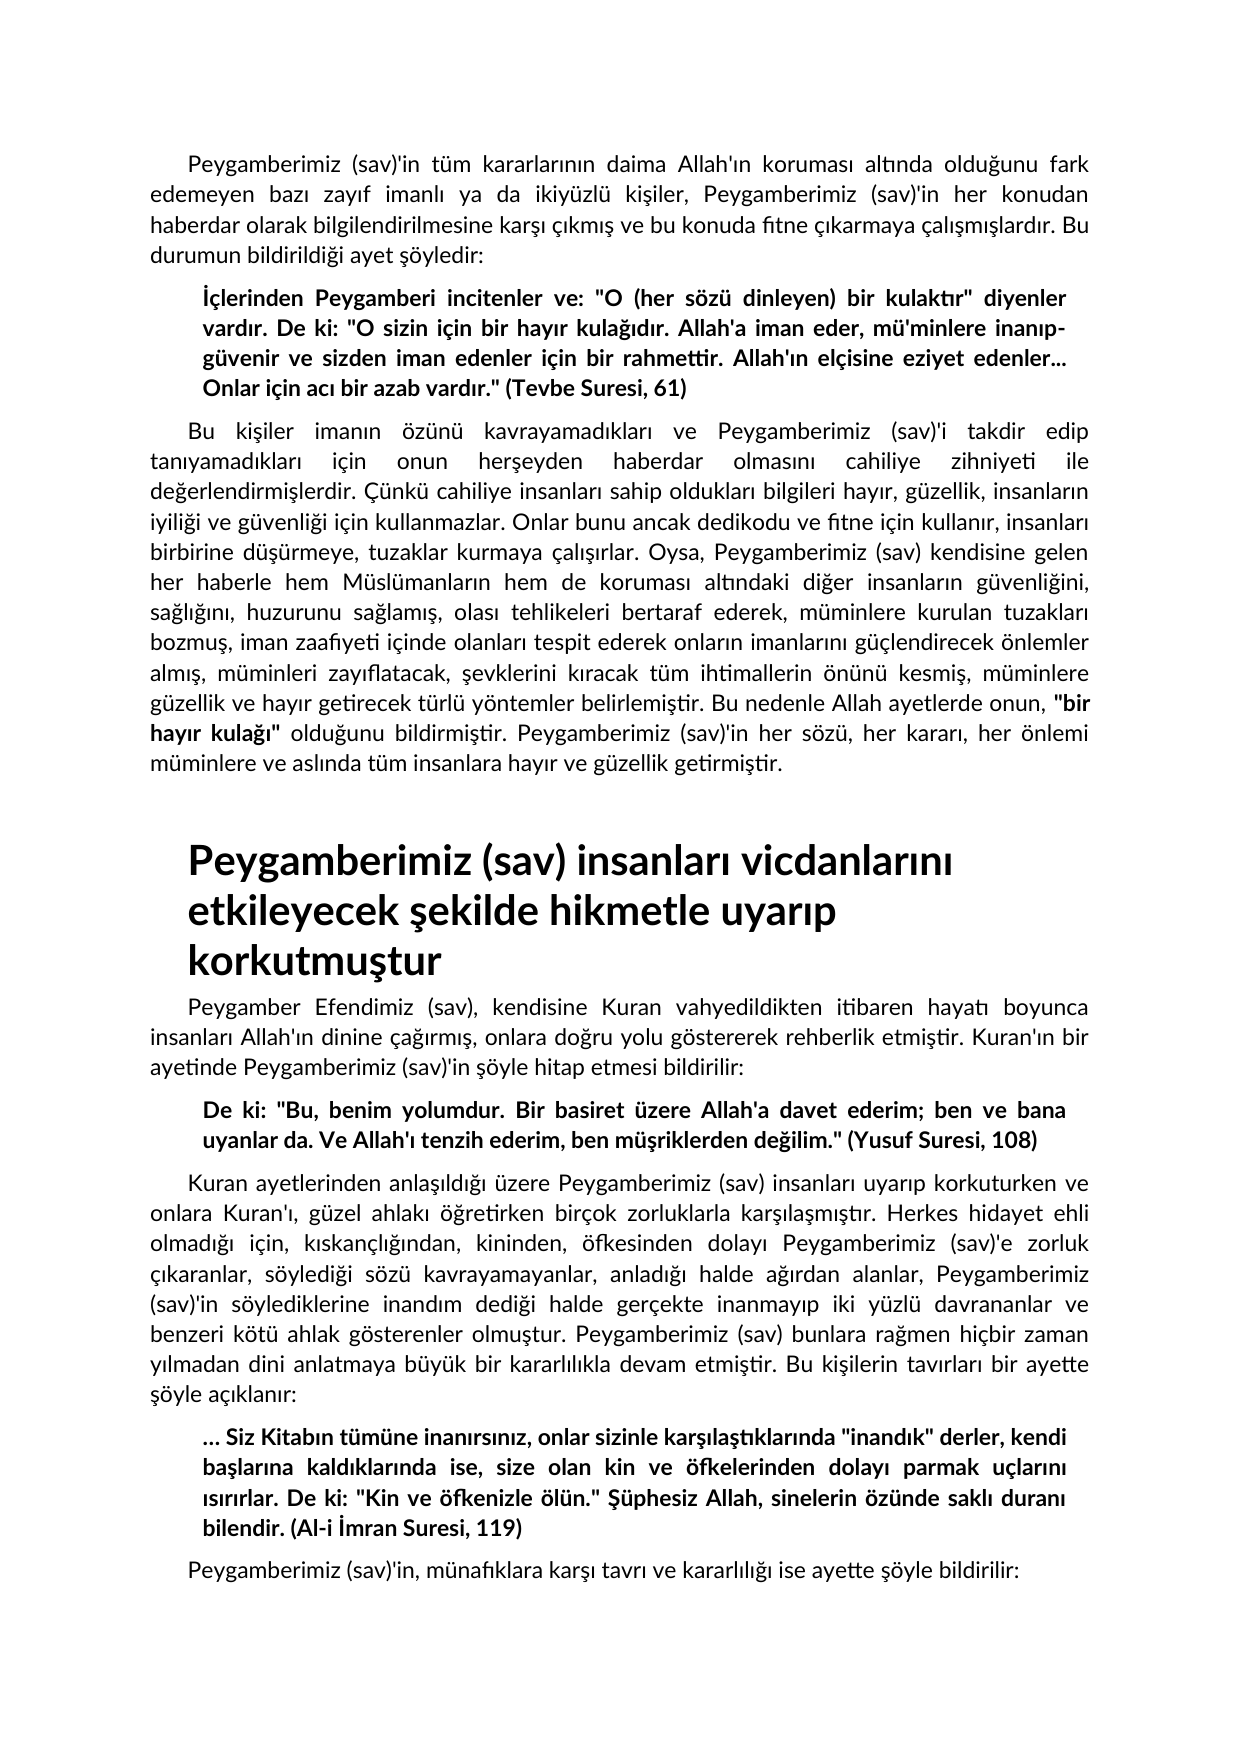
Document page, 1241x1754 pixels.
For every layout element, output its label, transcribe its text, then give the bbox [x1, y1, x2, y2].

subtitle Peygamberimiz (sav) insanları vicdanlarını etkileyecek şekilde hikmetle uyarıp korkutmuştur [187, 834, 1090, 984]
text Kuran ayetlerinden anlaşıldığı üzere Peygamberimiz (sav) insanları uyarıp korkuturken ve onlara Kuran'ı, güzel ahlakı öğretirken birçok zorluklarla karşılaşmıştır. Herkes hidayet ehli olmadığı için, kıskançlığından, kininden, öfkesinden dolayı Peygamberimiz (sav)'e zorluk çıkaranlar, söylediği sözü kavrayamayanlar, anladığı halde ağırdan alanlar, Peygamberimiz (sav)'in söylediklerine inandım dediği halde gerçekte inanmayıp iki yüzlü davrananlar ve benzeri kötü ahlak gösterenler olmuştur. Peygamberimiz (sav) bunlara rağmen hiçbir zaman yılmadan dini anlatmaya büyük bir kararlılıkla devam etmiştir. Bu kişilerin tavırları bir ayette şöyle açıklanır: [150, 1169, 1090, 1408]
text Peygamberimiz (sav)'in, münafıklara karşı tavrı ve kararlılığı ise ayette şöyle bildirilir: [150, 1556, 1090, 1584]
text De ki: "Bu, benim yolumdur. Bir basiret üzere Allah'a davet ederim; ben ve bana uyanlar da. Ve Allah'ı tenzih ederim, ben müşriklerden değilim." (Yusuf Suresi, 108) [202, 1096, 1068, 1153]
text Bu kişiler imanın özünü kavrayamadıkları ve Peygamberimiz (sav)'i takdir edip tanıyamadıkları için onun herşeyden haberdar olmasını cahiliye zihniyeti ile değerlendirmişlerdir. Çünkü cahiliye insanları sahip oldukları bilgileri hayır, güzellik, insanların iyiliği ve güvenliği için kullanmazlar. Onlar bunu ancak dedikodu ve fitne için kullanır, insanları birbirine düşürmeye, tuzaklar kurmaya çalışırlar. Oysa, Peygamberimiz (sav) kendisine gelen her haberle hem Müslümanların hem de koruması altındaki diğer insanların güvenliğini, sağlığını, huzurunu sağlamış, olası tehlikeleri bertaraf ederek, müminlere kurulan tuzakları bozmuş, iman zaafiyeti içinde olanları tespit ederek onların imanlarını güçlendirecek önlemler almış, müminleri zayıflatacak, şevklerini kıracak tüm ihtimallerin önünü kesmiş, müminlere güzellik ve hayır getirecek türlü yöntemler belirlemiştir. Bu nedenle Allah ayetlerde onun, "bir hayır kulağı" olduğunu bildirmiştir. Peygamberimiz (sav)'in her sözü, her kararı, her önlemi müminlere ve aslında tüm insanlara hayır ve güzellik getirmiştir. [150, 417, 1090, 776]
text Peygamber Efendimiz (sav), kendisine Kuran vahyedildikten itibaren hayatı boyunca insanları Allah'ın dinine çağırmış, onlara doğru yolu göstererek rehberlik etmiştir. Kuran'ın bir ayetinde Peygamberimiz (sav)'in şöyle hitap etmesi bildirilir: [150, 993, 1090, 1081]
text … Siz Kitabın tümüne inanırsınız, onlar sizinle karşılaştıklarında "inandık" derler, kendi başlarına kaldıklarında ise, size olan kin ve öfkelerinden dolayı parmak uçlarını ısırırlar. De ki: "Kin ve öfkenizle ölün." Şüphesiz Allah, sinelerin özünde saklı duranı bilendir. (Al-i İmran Suresi, 119) [202, 1423, 1068, 1541]
text İçlerinden Peygamberi incitenler ve: "O (her sözü dinleyen) bir kulaktır" diyenler vardır. De ki: "O sizin için bir hayır kulağıdır. Allah'a iman eder, mü'minlere inanıp-güvenir ve sizden iman edenler için bir rahmettir. Allah'ın elçisine eziyet edenler... Onlar için acı bir azab vardır." (Tevbe Suresi, 61) [202, 283, 1068, 401]
text Peygamberimiz (sav)'in tüm kararlarının daima Allah'ın koruması altında olduğunu fark edemeyen bazı zayıf imanlı ya da ikiyüzlü kişiler, Peygamberimiz (sav)'in her konudan haberdar olarak bilgilendirilmesine karşı çıkmış ve bu konuda fitne çıkarmaya çalışmışlardır. Bu durumun bildirildiği ayet şöyledir: [150, 150, 1090, 268]
